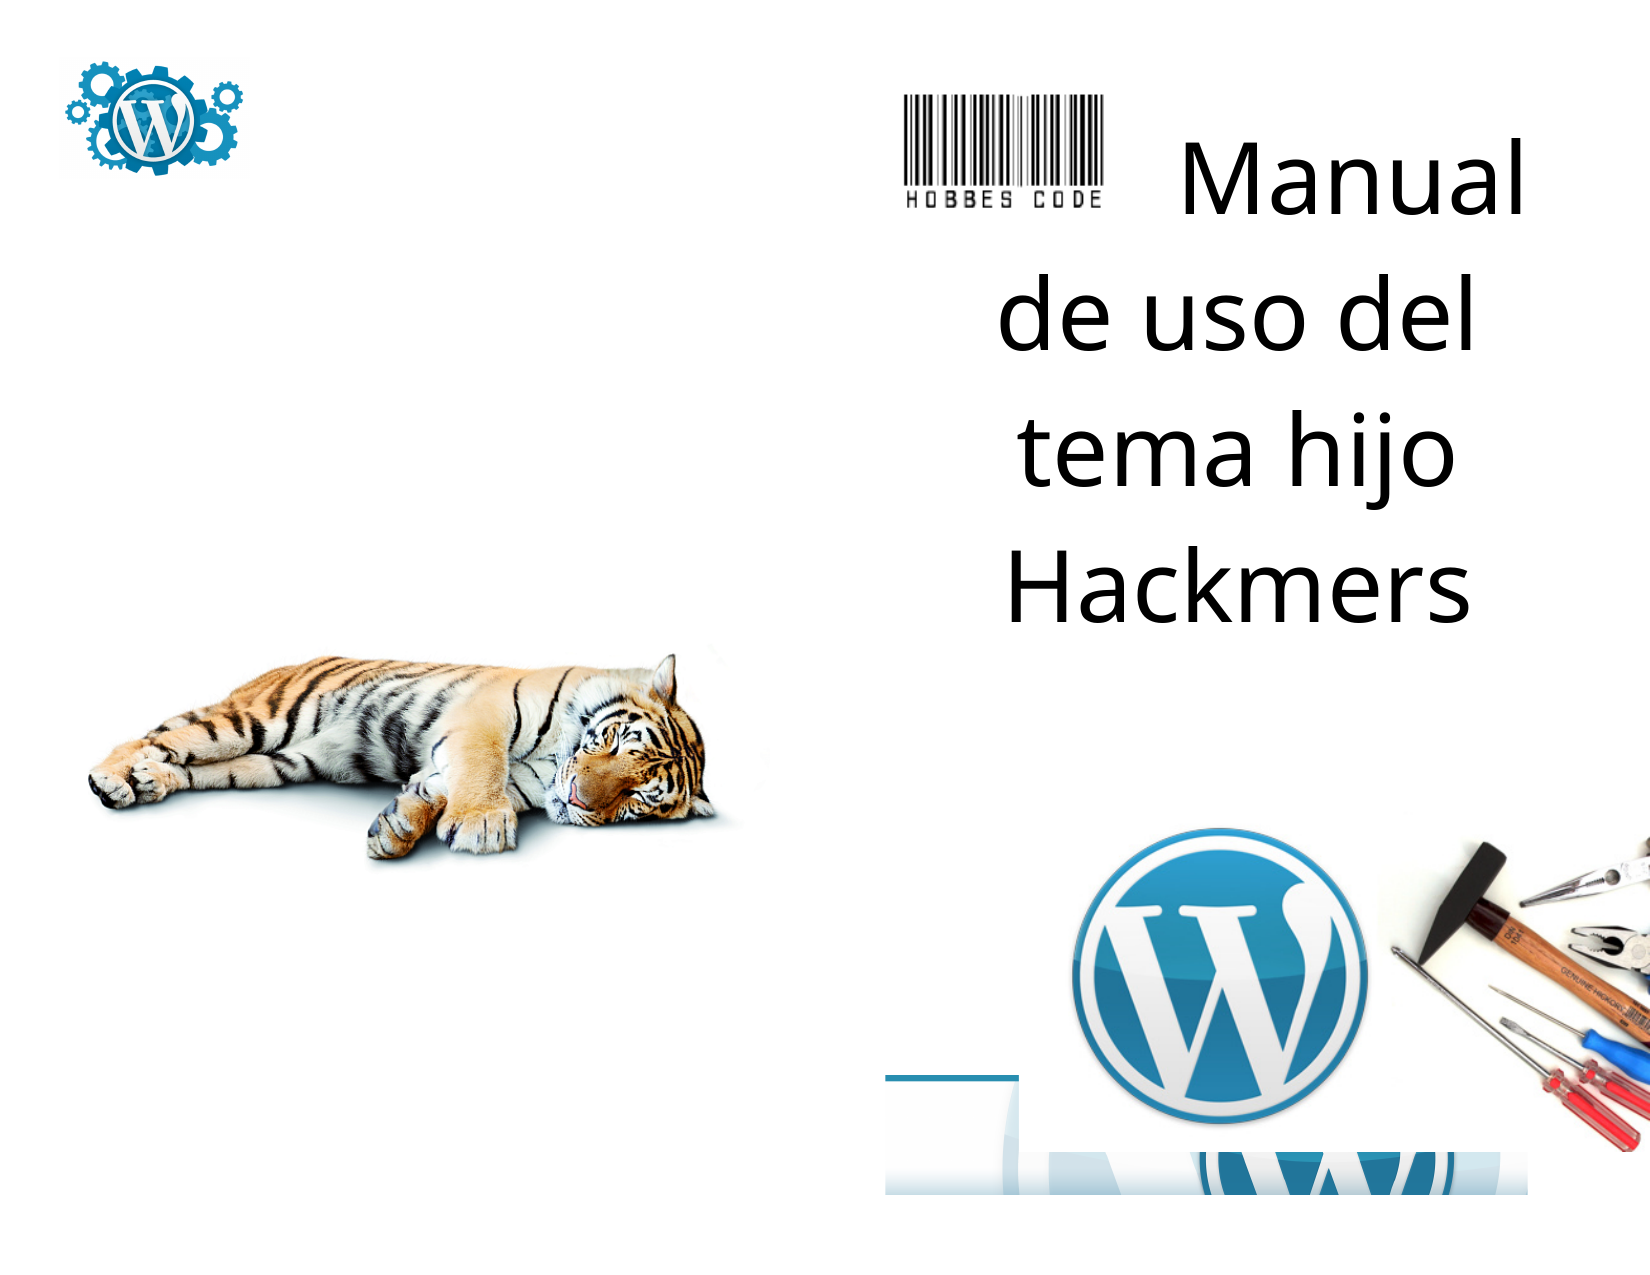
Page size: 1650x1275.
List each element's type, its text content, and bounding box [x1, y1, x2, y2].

picture [338, 1058, 525, 1221]
picture [39, 606, 773, 900]
picture [58, 57, 250, 179]
text Manual de uso del tema hijo Hackmers [884, 107, 1591, 652]
picture [885, 804, 1650, 1195]
picture [896, 87, 1115, 219]
